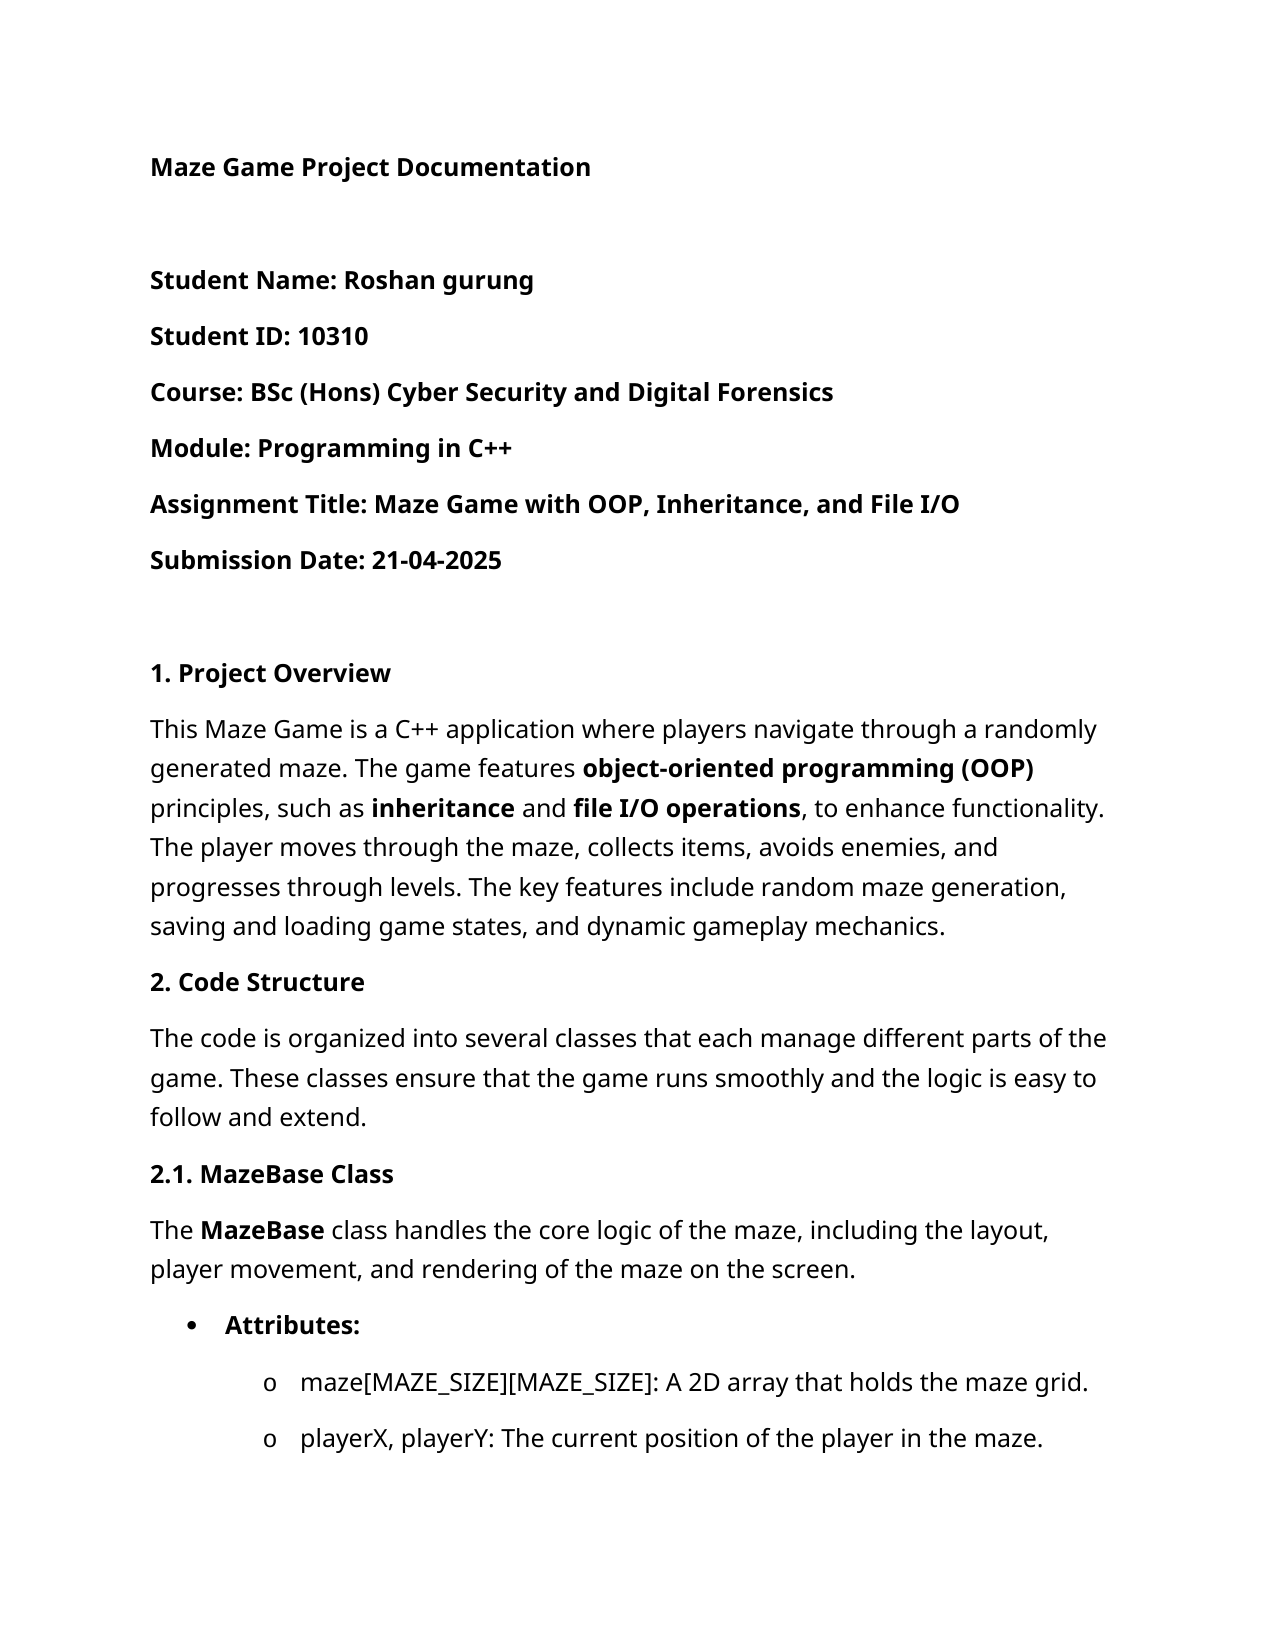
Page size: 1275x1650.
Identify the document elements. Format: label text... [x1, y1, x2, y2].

text The MazeBase class handles the core logic of the maze, including the layout, player movement, and rendering of the maze on the screen. [150, 1212, 1125, 1286]
text Student ID: 10310 [150, 318, 1125, 352]
text 2.1. MazeBase Class [150, 1156, 1125, 1190]
text The code is organized into several classes that each manage different parts of the game. These classes ensure that the game runs smoothly and the logic is easy to follow and extend. [150, 1021, 1125, 1134]
text Maze Game Project Documentation [150, 150, 1125, 184]
text Module: Programming in C++ [150, 431, 1125, 465]
text Course: BSc (Hons) Cyber Security and Digital Forensics [150, 374, 1125, 409]
text 1. Project Overview [150, 655, 1125, 689]
text 2. Code Structure [150, 965, 1125, 999]
list Attributes: [187, 1308, 1125, 1342]
list playerX, playerY: The current position of the player in the maze. [262, 1421, 1125, 1455]
text Submission Date: 21-04-2025 [150, 543, 1125, 577]
text Assignment Title: Maze Game with OOP, Inheritance, and File I/O [150, 487, 1125, 521]
text Student Name: Roshan gurung [150, 262, 1125, 296]
text This Maze Game is a C++ application where players navigate through a randomly generated maze. The game features object-oriented programming (OOP) principles, such as inheritance and file I/O operations, to enhance functionality. The player moves through the maze, collects items, avoids enemies, and progresses through levels. The key features include random maze generation, saving and loading game states, and dynamic gameplay mechanics. [150, 711, 1125, 943]
list maze[MAZE_SIZE][MAZE_SIZE]: A 2D array that holds the maze grid. [262, 1364, 1125, 1398]
